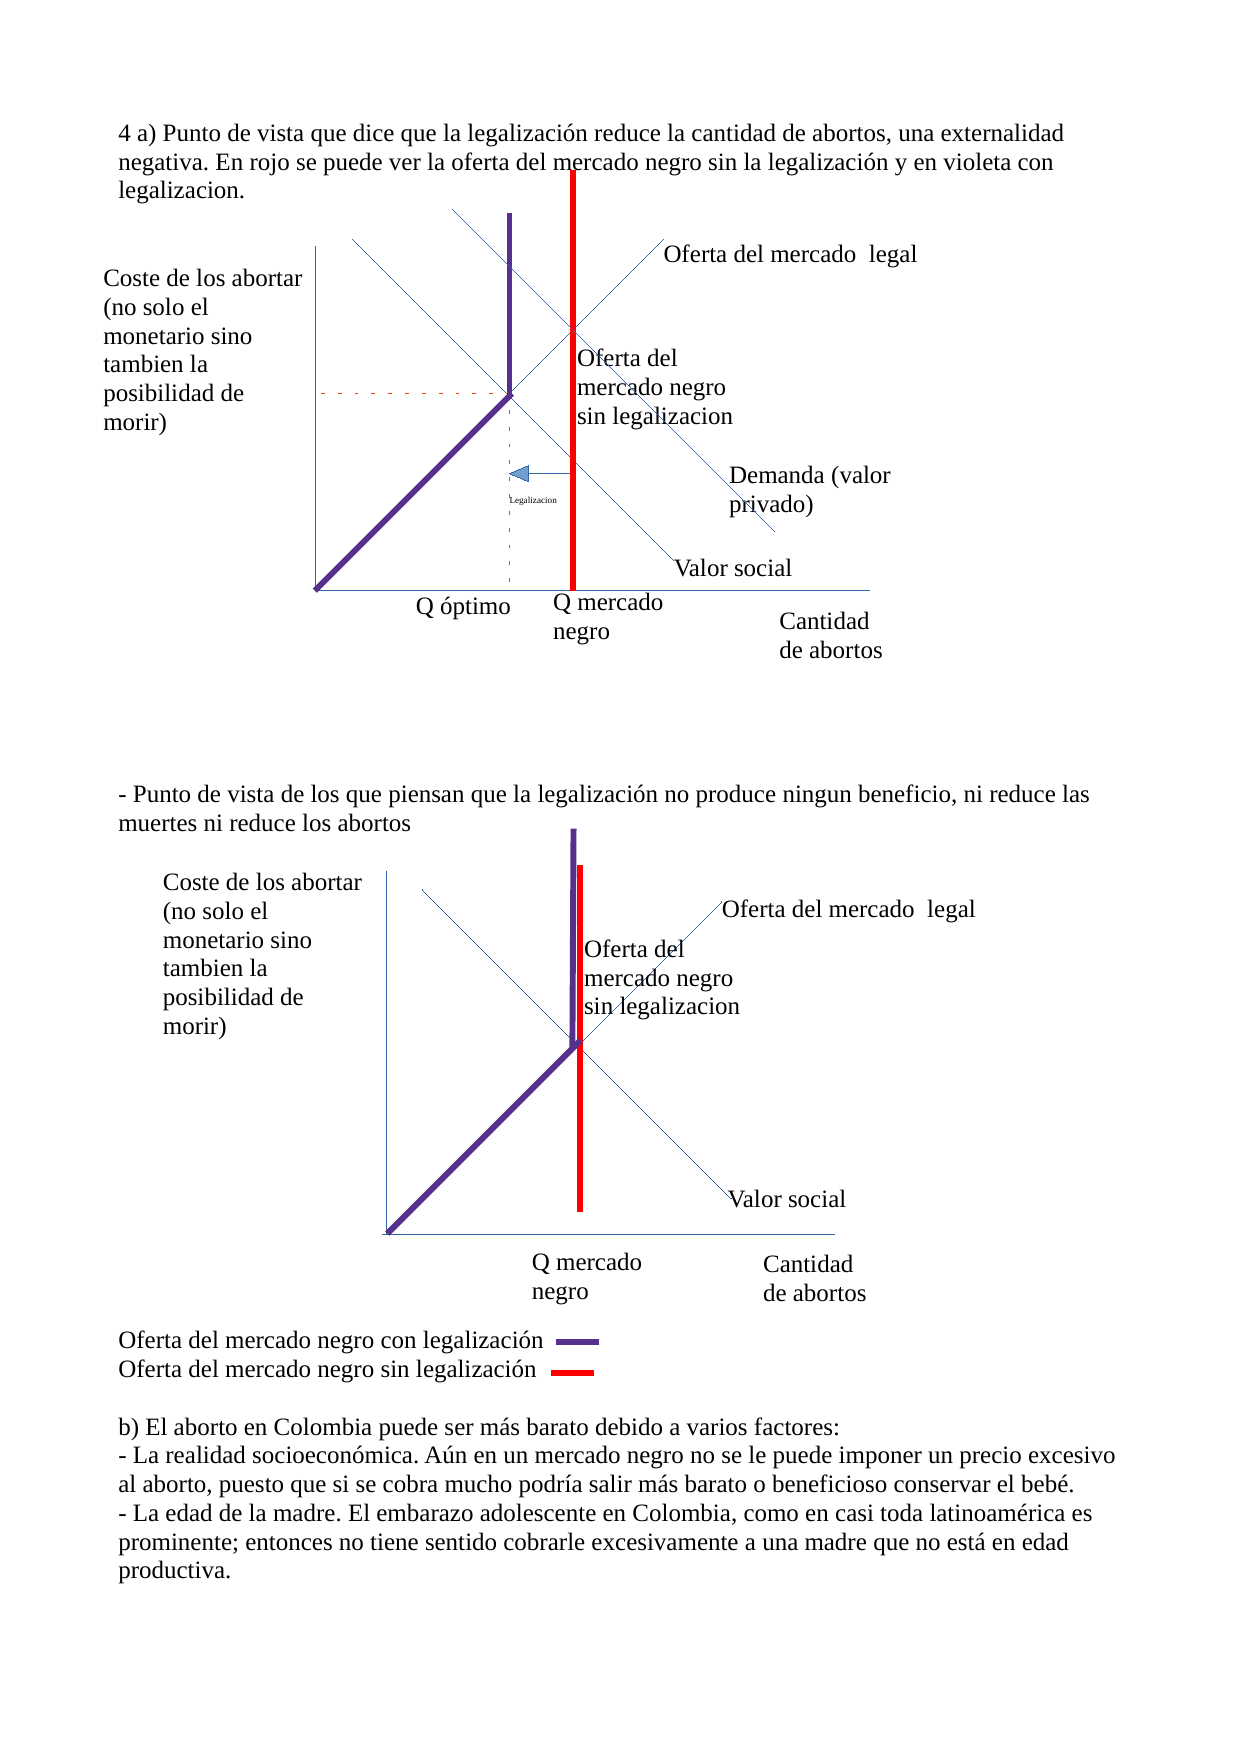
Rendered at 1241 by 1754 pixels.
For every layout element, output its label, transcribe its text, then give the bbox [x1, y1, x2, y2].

text b) El aborto en Colombia puede ser más barato debido a varios factores: [118, 1412, 1122, 1441]
text 4 a) Punto de vista que dice que la legalización reduce la cantidad de abortos, una externalidad negativa. En rojo se puede ver la oferta del mercado negro sin la legalización y en violeta con legalizacion. [118, 118, 1122, 204]
text Oferta del mercado negro sin legalización [118, 1354, 1122, 1383]
text Oferta del mercado negro con legalización [118, 1326, 1122, 1354]
text - La realidad socioeconómica. Aún en un mercado negro no se le puede imponer un precio excesivo al aborto, puesto que si se cobra mucho podría salir más barato o beneficioso conservar el bebé. [118, 1441, 1122, 1498]
text - Punto de vista de los que piensan que la legalización no produce ningun beneficio, ni reduce las muertes ni reduce los abortos [118, 779, 1122, 837]
text - La edad de la madre. El embarazo adolescente en Colombia, como en casi toda latinoamérica es prominente; entonces no tiene sentido cobrarle excesivamente a una madre que no está en edad productiva. [118, 1498, 1122, 1584]
